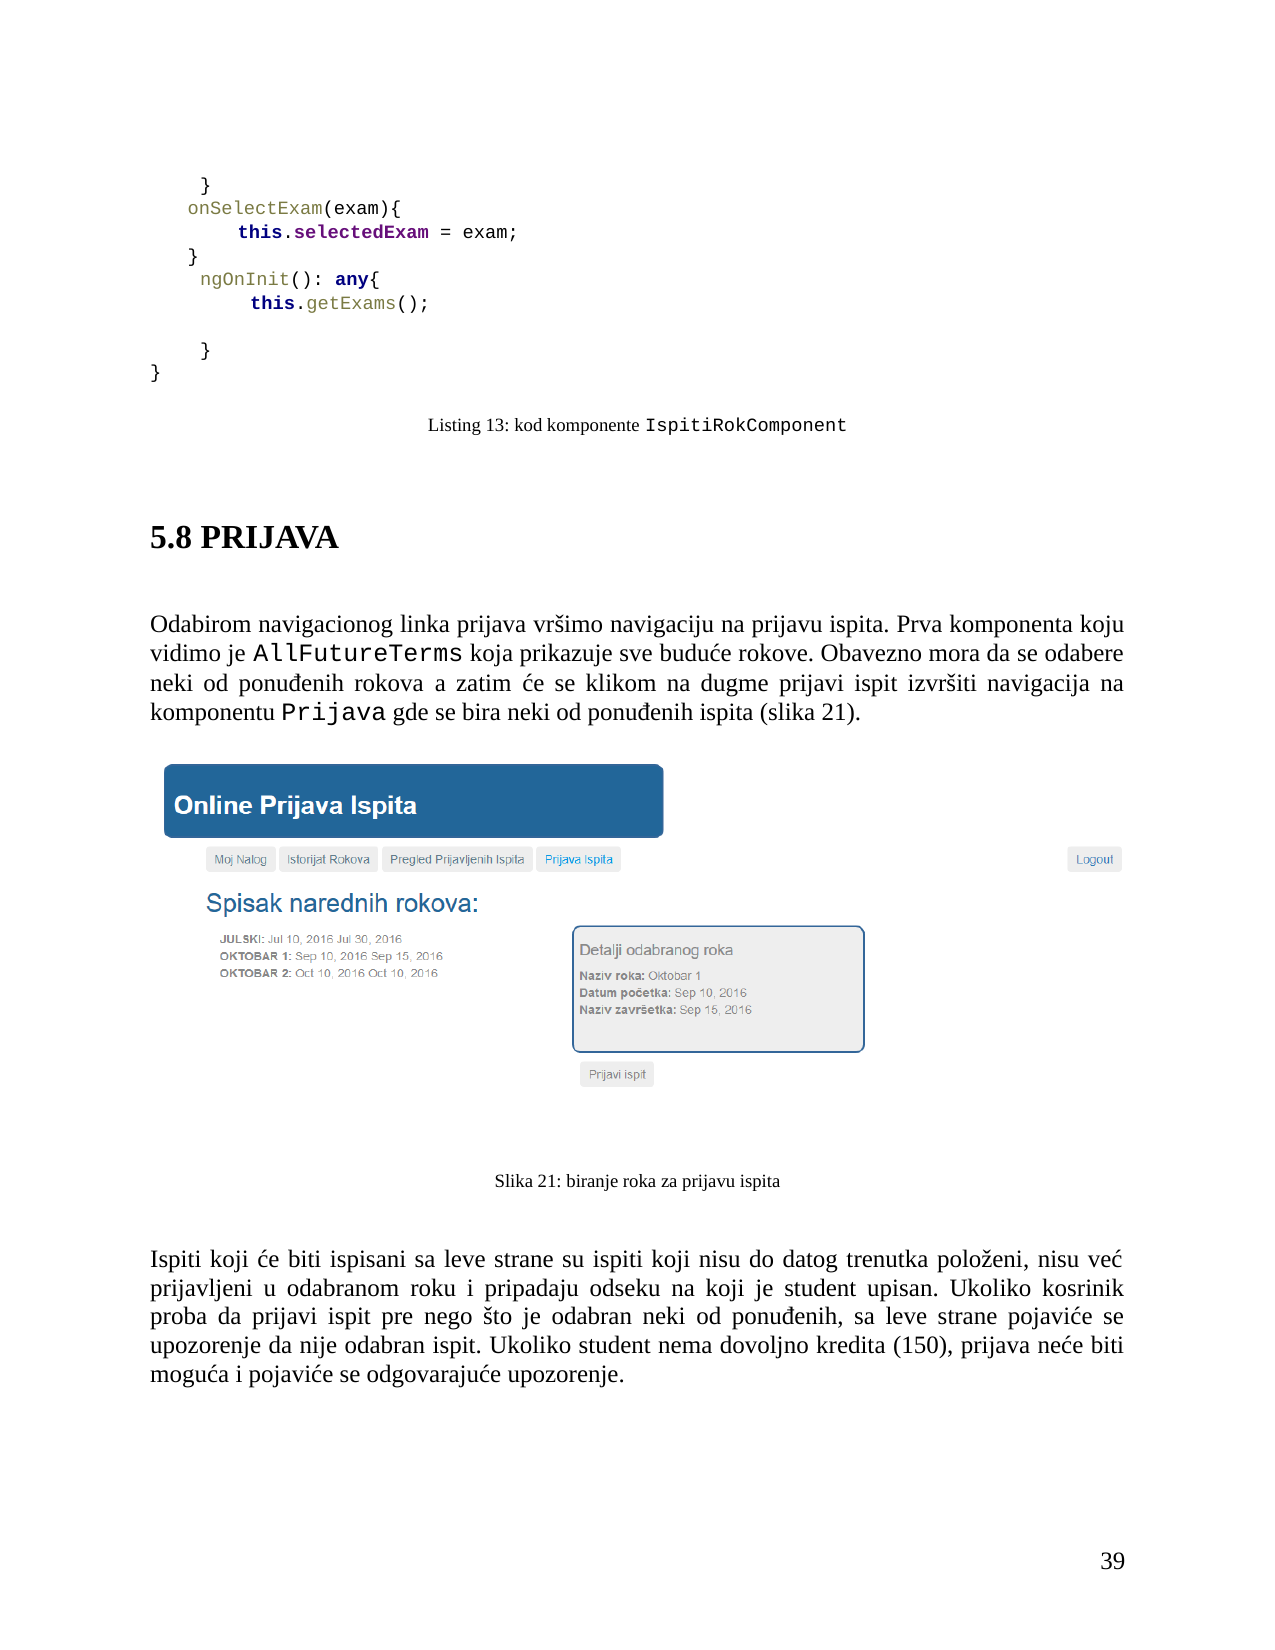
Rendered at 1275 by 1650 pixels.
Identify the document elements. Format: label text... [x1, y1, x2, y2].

subtitle 5.8 PRIJAVA [150, 517, 1125, 556]
text Odabirom navigacionog linka prijava vršimo navigaciju na prijavu ispita. Prva komponenta koju vidimo je AllFutureTerms koja prikazuje sve buduće rokove. Obavezno mora da se odabere neki od ponuđenih rokova a zatim će se klikom na dugme prijavi ispit izvršiti navigacija na komponentu Prijava gde se bira neki od ponuđenih ispita (slika 21). [150, 609, 1125, 728]
text this.selectedExam = exam; [150, 221, 1125, 244]
text } [150, 174, 1125, 197]
text ngOnInit(): any{ [150, 268, 1125, 292]
text onSelectExam(exam){ [150, 197, 1125, 221]
text } [150, 339, 1125, 363]
text Listing 13: kod komponente IspitiRokComponent [150, 413, 1125, 437]
text Ispiti koji će biti ispisani sa leve strane su ispiti koji nisu do datog trenutka položeni, nisu već prijavljeni u odabranom roku i pripadaju odseku na koji je student upisan. Ukoliko kosrinik proba da prijavi ispit pre nego što je odabran neki od ponuđenih, sa leve strane pojaviće se upozorenje da nije odabran ispit. Ukoliko student nema dovoljno kredita (150), prijava neće biti moguća i pojaviće se odgovarajuće upozorenje. [150, 1244, 1125, 1388]
text } [150, 363, 1125, 384]
picture [159, 756, 1135, 1130]
text Slika 21: biranje roka za prijavu ispita [150, 1170, 1125, 1192]
text } [150, 244, 1125, 268]
text this.getExams(); [150, 292, 1125, 316]
